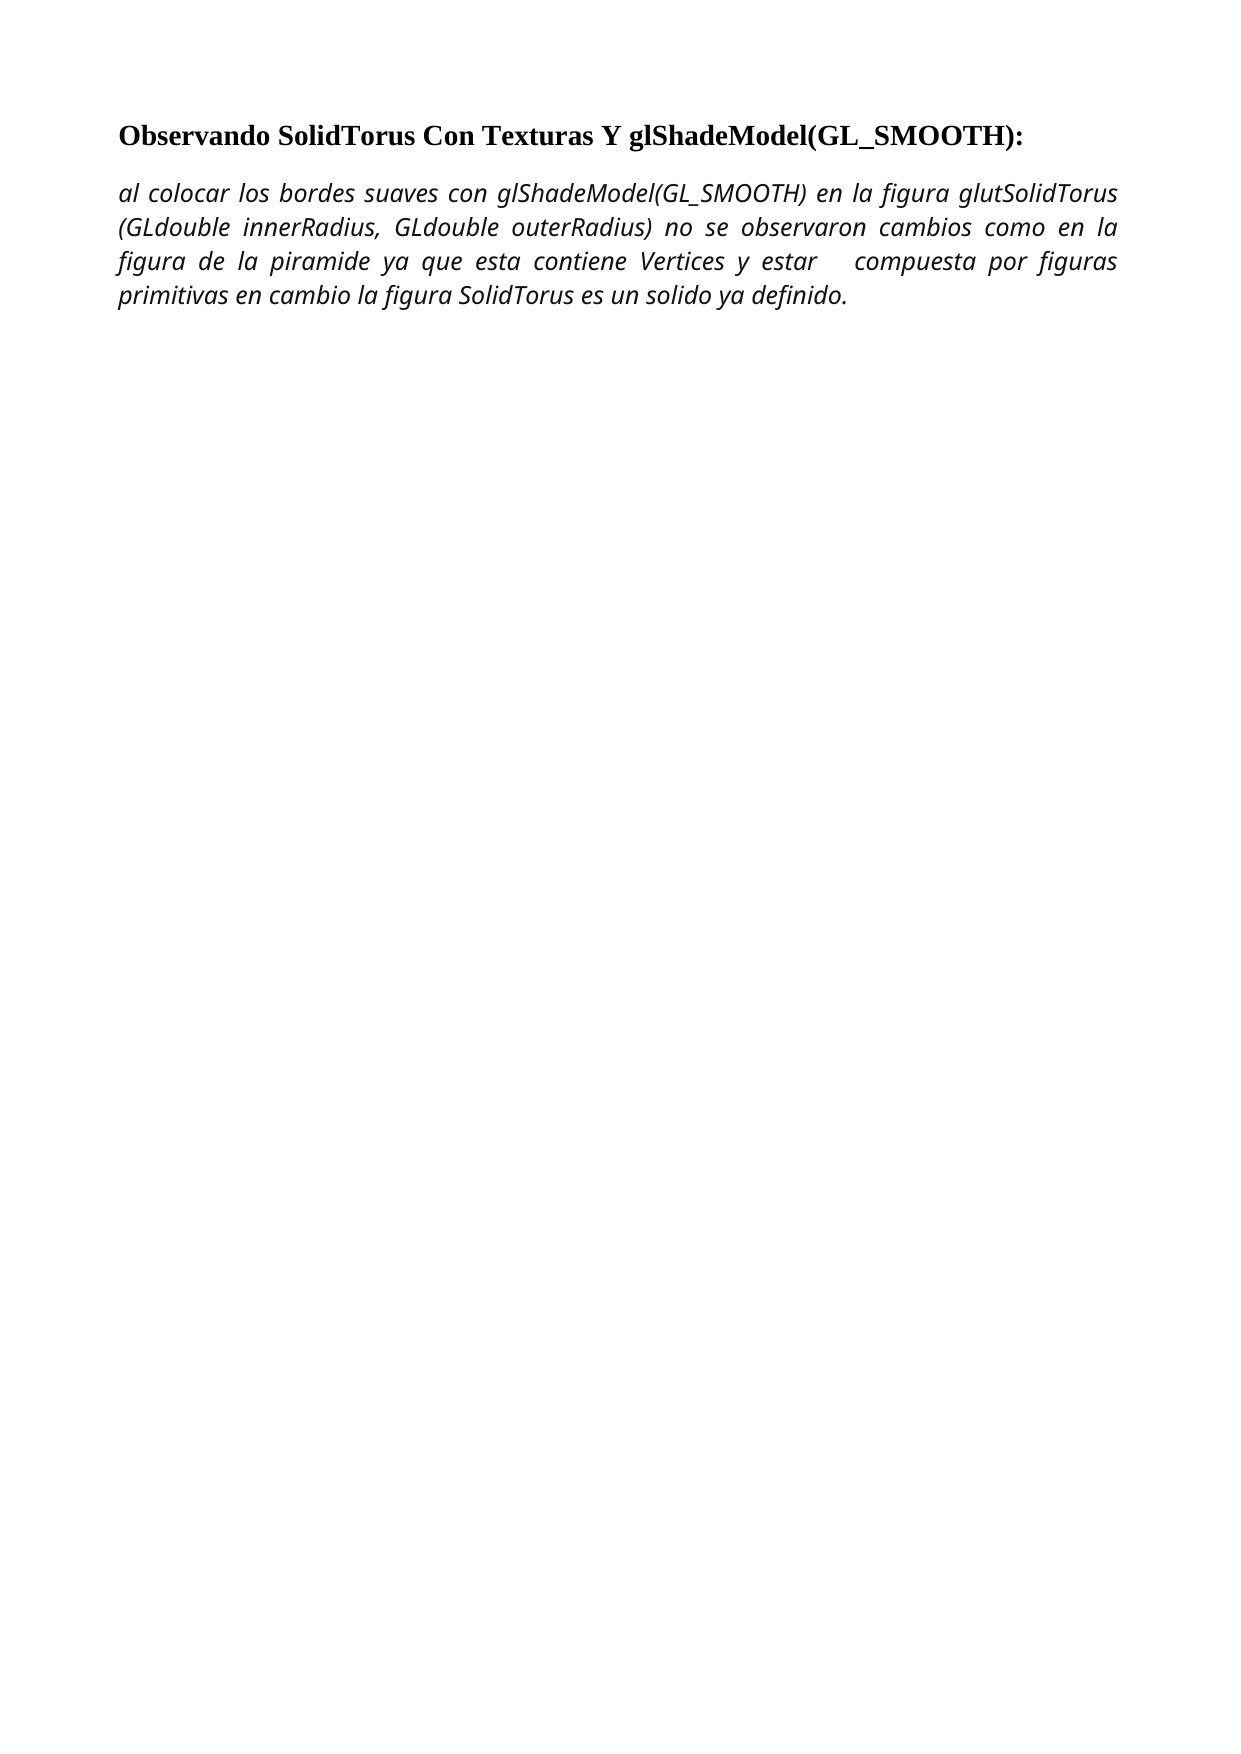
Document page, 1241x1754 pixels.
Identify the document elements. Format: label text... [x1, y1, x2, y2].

text al colocar los bordes suaves con glShadeModel(GL_SMOOTH) en la figura glutSolidTorus (GLdouble innerRadius, GLdouble outerRadius) no se observaron cambios como en la figura de la piramide ya que esta contiene Vertices y estar compuesta por figuras primitivas en cambio la figura SolidTorus es un solido ya definido. [118, 175, 1122, 312]
text Observando SolidTorus Con Texturas Y glShadeModel(GL_SMOOTH): [118, 118, 1122, 152]
